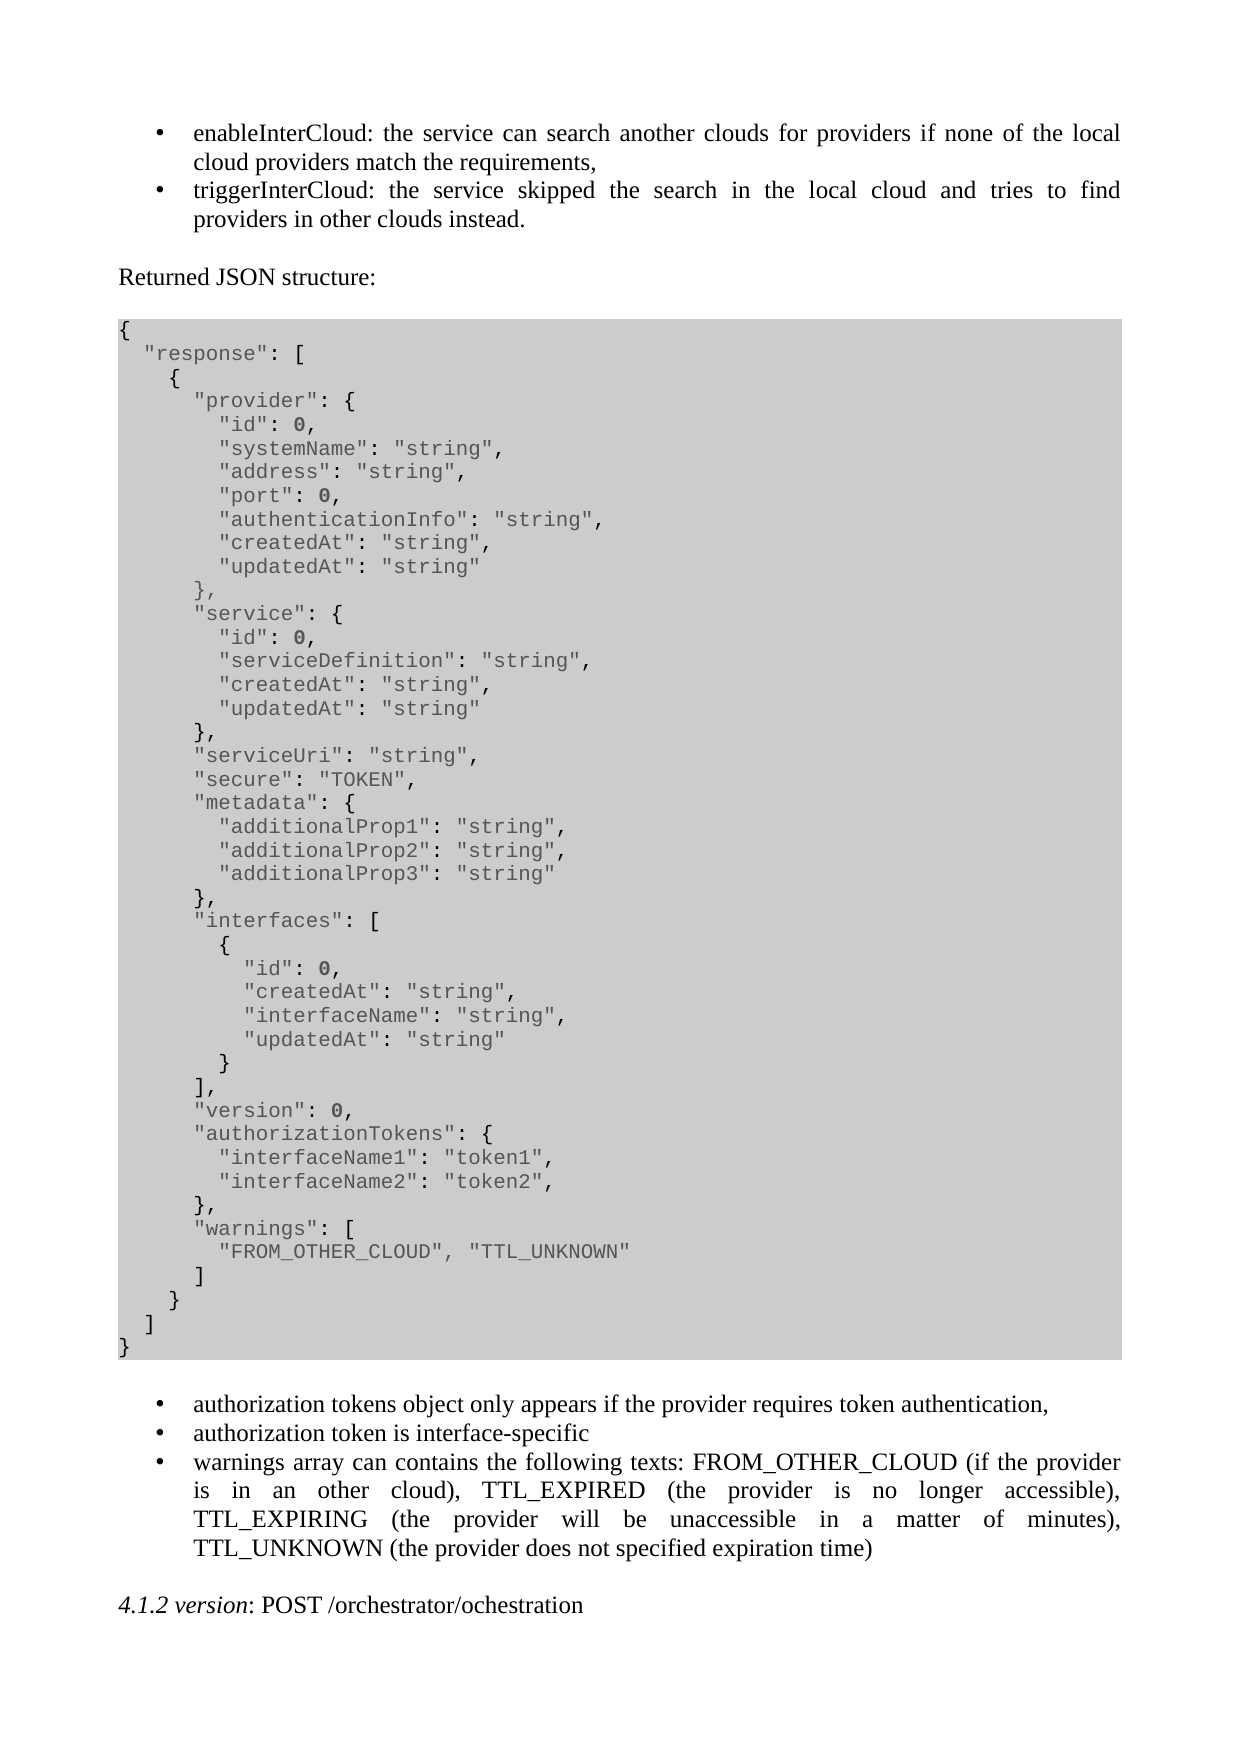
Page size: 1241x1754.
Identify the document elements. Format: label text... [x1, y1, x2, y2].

text "interfaceName": "string", [118, 1005, 1122, 1029]
text }, [118, 1194, 1122, 1218]
text "interfaceName2": "token2", [118, 1171, 1122, 1194]
text } [118, 1336, 1122, 1360]
text "interfaces": [ [118, 911, 1122, 934]
list authorization tokens object only appears if the provider requires token authentication, [156, 1389, 1122, 1418]
text "additionalProp1": "string", [118, 816, 1122, 839]
text "provider": { [118, 390, 1122, 414]
text "port": 0, [118, 485, 1122, 508]
text Returned JSON structure: [118, 262, 1122, 291]
text "updatedAt": "string" [118, 698, 1122, 721]
text ], [118, 1076, 1122, 1100]
text ] [118, 1265, 1122, 1289]
text "address": "string", [118, 461, 1122, 485]
text "serviceDefinition": "string", [118, 650, 1122, 674]
list triggerInterCloud: the service skipped the search in the local cloud and tries to find providers in other clouds instead. [156, 176, 1122, 233]
text "secure": "TOKEN", [118, 769, 1122, 792]
text "response": [ [118, 343, 1122, 367]
text "additionalProp3": "string" [118, 863, 1122, 887]
text "version": 0, [118, 1100, 1122, 1123]
list authorization token is interface-specific [156, 1418, 1122, 1447]
text "id": 0, [118, 414, 1122, 438]
text { [118, 934, 1122, 958]
text "updatedAt": "string" [118, 556, 1122, 579]
text ] [118, 1312, 1122, 1336]
text }, [118, 721, 1122, 745]
text } [118, 1289, 1122, 1312]
text }, [118, 579, 1122, 603]
text }, [118, 887, 1122, 911]
text "updatedAt": "string" [118, 1029, 1122, 1052]
text "createdAt": "string", [118, 674, 1122, 698]
text "systemName": "string", [118, 438, 1122, 461]
list warnings array can contains the following texts: FROM_OTHER_CLOUD (if the provider is in an other cloud), TTL_EXPIRED (the provider is no longer accessible), TTL_EXPIRING (the provider will be unaccessible in a matter of minutes), TTL_UNKNOWN (the provider does not specified expiration time) [156, 1447, 1122, 1562]
text "metadata": { [118, 792, 1122, 816]
text "createdAt": "string", [118, 532, 1122, 556]
text } [118, 1052, 1122, 1076]
text { [118, 367, 1122, 390]
text "service": { [118, 603, 1122, 627]
list enableInterCloud: the service can search another clouds for providers if none of the local cloud providers match the requirements, [156, 118, 1122, 176]
text "id": 0, [118, 958, 1122, 981]
text "createdAt": "string", [118, 981, 1122, 1005]
text "authorizationTokens": { [118, 1123, 1122, 1147]
text "additionalProp2": "string", [118, 839, 1122, 863]
text "FROM_OTHER_CLOUD", "TTL_UNKNOWN" [118, 1242, 1122, 1265]
text "id": 0, [118, 627, 1122, 650]
text 4.1.2 version: POST /orchestrator/ochestration [118, 1591, 1122, 1619]
text { [118, 319, 1122, 343]
text "authenticationInfo": "string", [118, 508, 1122, 532]
text "serviceUri": "string", [118, 745, 1122, 769]
text "warnings": [ [118, 1218, 1122, 1242]
text "interfaceName1": "token1", [118, 1147, 1122, 1171]
